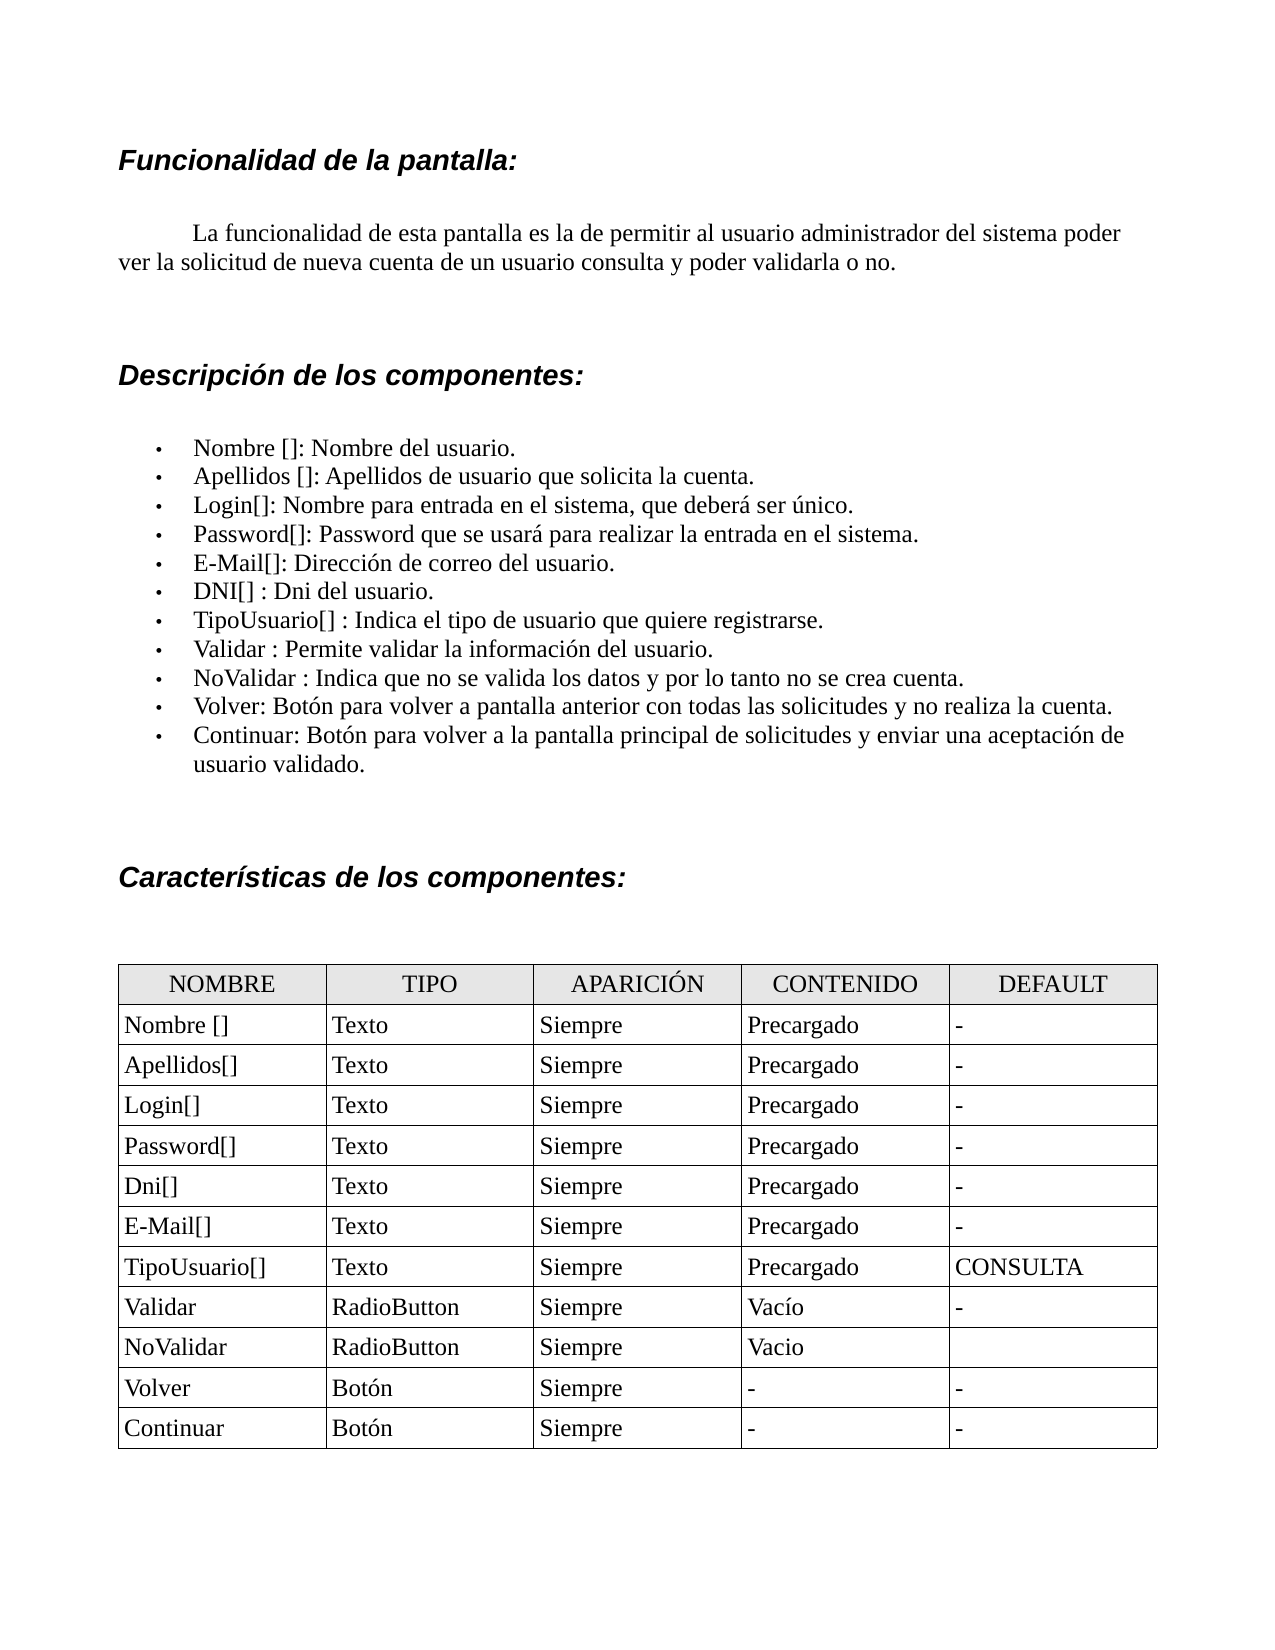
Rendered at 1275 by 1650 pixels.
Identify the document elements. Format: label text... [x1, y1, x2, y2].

table_cell TipoUsuario[] [119, 1247, 326, 1286]
table_cell CONSULTA [950, 1247, 1157, 1286]
table_cell Precargado [742, 1005, 949, 1044]
table_cell - [950, 1005, 1157, 1044]
table_cell Login[] [119, 1086, 326, 1125]
table_cell - [742, 1408, 949, 1447]
table_cell RadioButton [327, 1328, 533, 1367]
table_cell Siempre [534, 1328, 741, 1367]
subtitle Características de los componentes: [118, 860, 1157, 894]
table_cell Texto [327, 1126, 533, 1165]
table_cell Siempre [534, 1247, 741, 1286]
table_cell Texto [327, 1166, 533, 1206]
list DNI[] : Dni del usuario. [156, 576, 1157, 605]
table_cell Precargado [742, 1207, 949, 1246]
table_header TIPO [327, 965, 533, 1004]
table_cell Apellidos[] [119, 1045, 326, 1085]
list Continuar: Botón para volver a la pantalla principal de solicitudes y enviar una aceptación de usuario validado. [156, 720, 1157, 778]
table_cell Siempre [534, 1126, 741, 1165]
table_cell - [950, 1166, 1157, 1206]
table_cell Dni[] [119, 1166, 326, 1206]
table_cell - [950, 1045, 1157, 1085]
table_cell - [950, 1368, 1157, 1407]
subtitle Funcionalidad de la pantalla: [118, 143, 1157, 177]
table_cell RadioButton [327, 1287, 533, 1327]
list Nombre []: Nombre del usuario. [156, 433, 1157, 461]
table_cell - [950, 1086, 1157, 1125]
table_cell Siempre [534, 1045, 741, 1085]
table_cell Nombre [] [119, 1005, 326, 1044]
table_cell Volver [119, 1368, 326, 1407]
table_cell [950, 1328, 1157, 1367]
table_cell Siempre [534, 1287, 741, 1327]
table_cell Precargado [742, 1126, 949, 1165]
table_cell Siempre [534, 1368, 741, 1407]
table_cell Continuar [119, 1408, 326, 1447]
list NoValidar : Indica que no se valida los datos y por lo tanto no se crea cuenta. [156, 663, 1157, 691]
table_cell - [950, 1126, 1157, 1165]
table_cell Precargado [742, 1045, 949, 1085]
list Password[]: Password que se usará para realizar la entrada en el sistema. [156, 519, 1157, 548]
subtitle Descripción de los componentes: [118, 358, 1157, 391]
table_header NOMBRE [119, 965, 326, 1004]
list Volver: Botón para volver a pantalla anterior con todas las solicitudes y no realiza la cuenta. [156, 691, 1157, 720]
table_cell - [950, 1207, 1157, 1246]
text La funcionalidad de esta pantalla es la de permitir al usuario administrador del sistema poder ver la solicitud de nueva cuenta de un usuario consulta y poder validarla o no. [118, 218, 1157, 275]
list Apellidos []: Apellidos de usuario que solicita la cuenta. [156, 461, 1157, 490]
list E-Mail[]: Dirección de correo del usuario. [156, 548, 1157, 576]
table_header DEFAULT [950, 965, 1157, 1004]
table_cell Texto [327, 1086, 533, 1125]
table_cell Texto [327, 1247, 533, 1286]
table_cell Vacio [742, 1328, 949, 1367]
table_cell - [950, 1408, 1157, 1447]
table_cell Siempre [534, 1166, 741, 1206]
table_cell Precargado [742, 1247, 949, 1286]
table_header CONTENIDO [742, 965, 949, 1004]
list Login[]: Nombre para entrada en el sistema, que deberá ser único. [156, 490, 1157, 519]
table_cell Botón [327, 1408, 533, 1447]
table_cell Botón [327, 1368, 533, 1407]
table_cell - [950, 1287, 1157, 1327]
table_cell NoValidar [119, 1328, 326, 1367]
table_cell Siempre [534, 1207, 741, 1246]
list TipoUsuario[] : Indica el tipo de usuario que quiere registrarse. [156, 605, 1157, 634]
table_cell Texto [327, 1207, 533, 1246]
table_cell Validar [119, 1287, 326, 1327]
table_cell Siempre [534, 1408, 741, 1447]
table_header APARICIÓN [534, 965, 741, 1004]
table_cell Siempre [534, 1086, 741, 1125]
list Validar : Permite validar la información del usuario. [156, 634, 1157, 663]
table_cell Precargado [742, 1166, 949, 1206]
table_cell Texto [327, 1045, 533, 1085]
table_cell Vacío [742, 1287, 949, 1327]
table_cell Precargado [742, 1086, 949, 1125]
table_cell Texto [327, 1005, 533, 1044]
table_cell E-Mail[] [119, 1207, 326, 1246]
table_cell Siempre [534, 1005, 741, 1044]
table_cell Password[] [119, 1126, 326, 1165]
table_cell - [742, 1368, 949, 1407]
